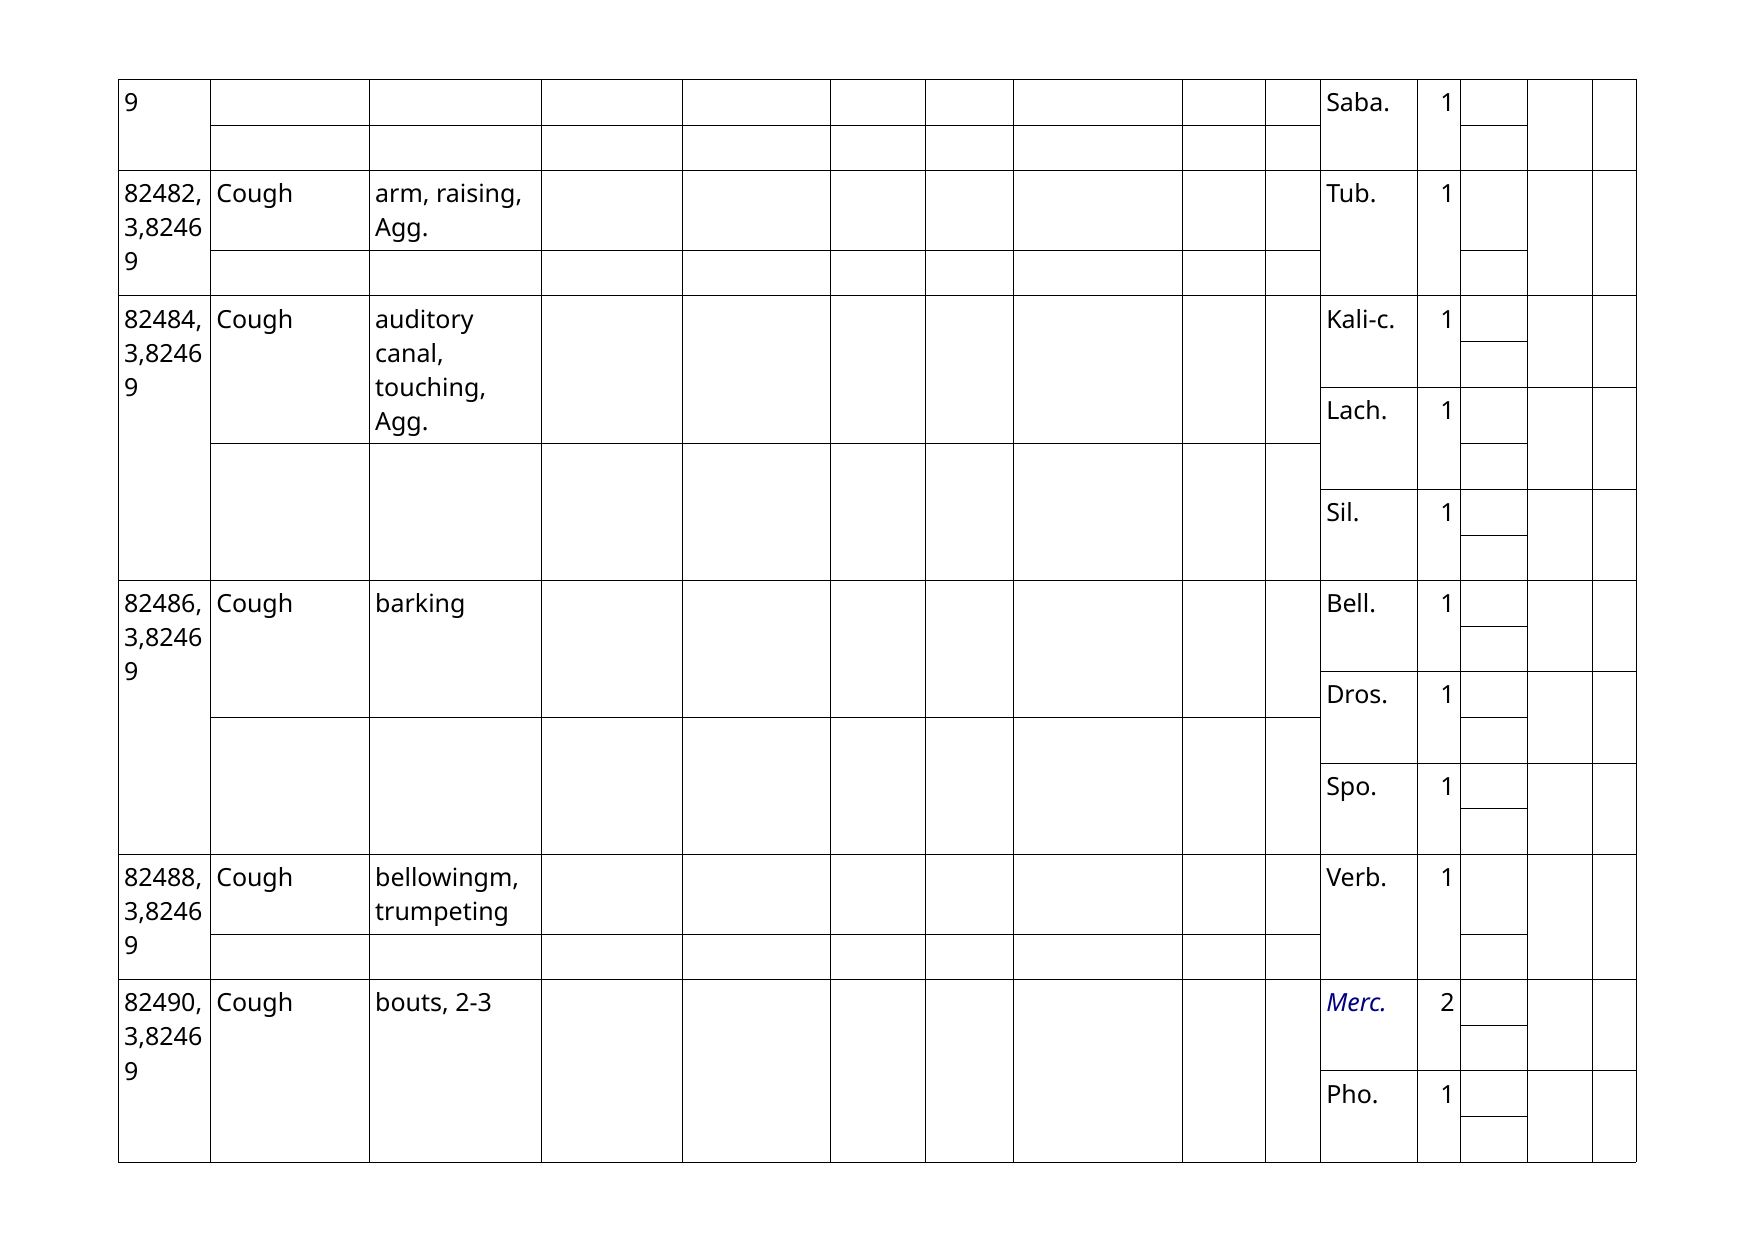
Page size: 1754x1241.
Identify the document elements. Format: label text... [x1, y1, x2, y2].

table_cell [1014, 581, 1182, 717]
table_cell [1593, 171, 1636, 295]
table_cell 82490,3,82469 [119, 980, 210, 1162]
table_cell [1593, 581, 1636, 671]
table_cell Kali-c. [1321, 296, 1417, 387]
table_cell Verb. [1321, 855, 1417, 979]
table_cell [1461, 296, 1527, 341]
table_cell [1461, 980, 1527, 1025]
table_cell [683, 126, 830, 170]
table_cell [1461, 536, 1527, 580]
table_cell [1461, 672, 1527, 717]
table_cell [926, 80, 1013, 124]
table_cell [1528, 581, 1592, 671]
table_cell 82488,3,82469 [119, 855, 210, 979]
table_cell [211, 935, 369, 979]
table_cell Cough [211, 581, 369, 717]
table_cell [1593, 980, 1636, 1070]
table_cell [542, 171, 682, 250]
table_cell 1 [1418, 1071, 1460, 1162]
table_cell [1461, 444, 1527, 489]
table_cell [1528, 171, 1592, 295]
table_cell 1 [1418, 855, 1460, 979]
table_cell [1014, 251, 1182, 295]
table_cell [542, 444, 682, 580]
table_cell [1461, 718, 1527, 763]
table_cell 1 [1418, 388, 1460, 489]
table_cell [683, 444, 830, 580]
table_cell [926, 251, 1013, 295]
table_cell Cough [211, 980, 369, 1162]
table_cell [1266, 581, 1320, 717]
table_cell [1593, 490, 1636, 580]
table_cell arm, raising, Agg. [370, 171, 541, 250]
table_cell [1461, 490, 1527, 534]
table_cell [1461, 809, 1527, 854]
table_cell [1593, 764, 1636, 854]
table_cell [1461, 171, 1527, 250]
table_cell [1014, 80, 1182, 124]
table_cell Saba. [1321, 80, 1417, 170]
table_cell [211, 251, 369, 295]
table_cell [683, 718, 830, 854]
table_cell [1461, 1071, 1527, 1116]
table_cell [211, 126, 369, 170]
table_cell [1593, 1071, 1636, 1162]
table_cell 9 [119, 80, 210, 170]
table_cell 2 [1418, 980, 1460, 1070]
table_cell [683, 171, 830, 250]
table_cell [831, 296, 925, 443]
table_cell [1183, 251, 1265, 295]
table_cell Cough [211, 296, 369, 443]
table_cell 82482,3,82469 [119, 171, 210, 295]
table_cell [1266, 935, 1320, 979]
table_cell [1183, 980, 1265, 1162]
table_cell [542, 251, 682, 295]
table_cell [831, 855, 925, 933]
table_cell [370, 126, 541, 170]
table_cell [1183, 444, 1265, 580]
table_cell [1528, 80, 1592, 170]
table_cell [1528, 490, 1592, 580]
table_cell [926, 296, 1013, 443]
table_cell [1593, 296, 1636, 387]
table_cell 1 [1418, 490, 1460, 580]
table_cell [1461, 581, 1527, 626]
table_cell [542, 126, 682, 170]
table_cell [831, 80, 925, 124]
table_cell [1014, 855, 1182, 933]
table_cell Sil. [1321, 490, 1417, 580]
table_cell [683, 855, 830, 933]
table_cell [1266, 126, 1320, 170]
table_cell [926, 444, 1013, 580]
table_cell bellowingm, trumpeting [370, 855, 541, 933]
table_cell [370, 935, 541, 979]
table_cell [926, 855, 1013, 933]
table_cell 1 [1418, 296, 1460, 387]
table_cell [831, 935, 925, 979]
table_cell 1 [1418, 672, 1460, 763]
table_cell [370, 251, 541, 295]
table_cell [1461, 80, 1527, 124]
table_cell [683, 935, 830, 979]
table_cell [1461, 627, 1527, 671]
table_cell [1014, 935, 1182, 979]
table_cell [1461, 342, 1527, 387]
table_cell [1593, 672, 1636, 763]
table_cell 1 [1418, 581, 1460, 671]
table_cell [926, 935, 1013, 979]
table_cell [831, 980, 925, 1162]
table_cell [1183, 296, 1265, 443]
table_cell [1014, 444, 1182, 580]
table_cell [1266, 855, 1320, 933]
table_cell [370, 80, 541, 124]
table_cell Cough [211, 855, 369, 933]
table_cell [1461, 1117, 1527, 1162]
table_cell auditory canal, touching, Agg. [370, 296, 541, 443]
table_cell [1014, 718, 1182, 854]
table_cell [1266, 296, 1320, 443]
table_cell [1183, 935, 1265, 979]
table_cell [1461, 935, 1527, 979]
table_cell [542, 80, 682, 124]
table_cell [926, 171, 1013, 250]
table_cell [1593, 855, 1636, 979]
table_cell [211, 80, 369, 124]
table_cell [1183, 718, 1265, 854]
table_cell [1266, 980, 1320, 1162]
table_cell [1528, 980, 1592, 1070]
table_cell [542, 980, 682, 1162]
table_cell [1528, 855, 1592, 979]
table_cell Dros. [1321, 672, 1417, 763]
table_cell [926, 980, 1013, 1162]
table_cell [542, 581, 682, 717]
table_cell [831, 251, 925, 295]
table_cell 82486,3,82469 [119, 581, 210, 854]
table_cell [1593, 388, 1636, 489]
table_cell Tub. [1321, 171, 1417, 295]
table_cell [926, 126, 1013, 170]
table_cell [1461, 251, 1527, 295]
table_cell [1014, 171, 1182, 250]
table_cell [1528, 296, 1592, 387]
table_cell 82484,3,82469 [119, 296, 210, 580]
table_cell [1183, 80, 1265, 124]
table_cell [683, 581, 830, 717]
table_cell [831, 126, 925, 170]
table_cell Pho. [1321, 1071, 1417, 1162]
table_cell [831, 718, 925, 854]
table_cell [831, 171, 925, 250]
table_cell [1461, 388, 1527, 443]
table_cell 1 [1418, 171, 1460, 295]
table_cell [542, 296, 682, 443]
table_cell [1266, 171, 1320, 250]
table_cell [1266, 251, 1320, 295]
table_cell [831, 444, 925, 580]
table_cell [1528, 388, 1592, 489]
table_cell [542, 855, 682, 933]
table_cell [1461, 855, 1527, 933]
table_cell [1183, 171, 1265, 250]
table_cell [683, 296, 830, 443]
table_cell [211, 718, 369, 854]
table_cell 1 [1418, 80, 1460, 170]
table_cell [542, 935, 682, 979]
table_cell [211, 444, 369, 580]
table_cell [926, 581, 1013, 717]
table_cell [1593, 80, 1636, 170]
table_cell [683, 251, 830, 295]
table_cell [1461, 126, 1527, 170]
table_cell [1014, 126, 1182, 170]
table_cell [1461, 1026, 1527, 1070]
table_cell Merc. [1321, 980, 1417, 1070]
table_cell [1461, 764, 1527, 808]
table_cell [1528, 1071, 1592, 1162]
table_cell Cough [211, 171, 369, 250]
table_cell [1183, 855, 1265, 933]
table_cell [370, 444, 541, 580]
table_cell barking [370, 581, 541, 717]
table_cell 1 [1418, 764, 1460, 854]
table_cell [1266, 444, 1320, 580]
table_cell Bell. [1321, 581, 1417, 671]
table_cell [1266, 718, 1320, 854]
table_cell [831, 581, 925, 717]
table_cell [1014, 296, 1182, 443]
table_cell [542, 718, 682, 854]
table_cell [926, 718, 1013, 854]
table_cell [683, 980, 830, 1162]
table_cell [1528, 764, 1592, 854]
table_cell Spo. [1321, 764, 1417, 854]
table_cell Lach. [1321, 388, 1417, 489]
table_cell [1183, 126, 1265, 170]
table_cell [370, 718, 541, 854]
table_cell [1266, 80, 1320, 124]
table_cell bouts, 2-3 [370, 980, 541, 1162]
table_cell [1183, 581, 1265, 717]
table_cell [1528, 672, 1592, 763]
table_cell [1014, 980, 1182, 1162]
table_cell [683, 80, 830, 124]
